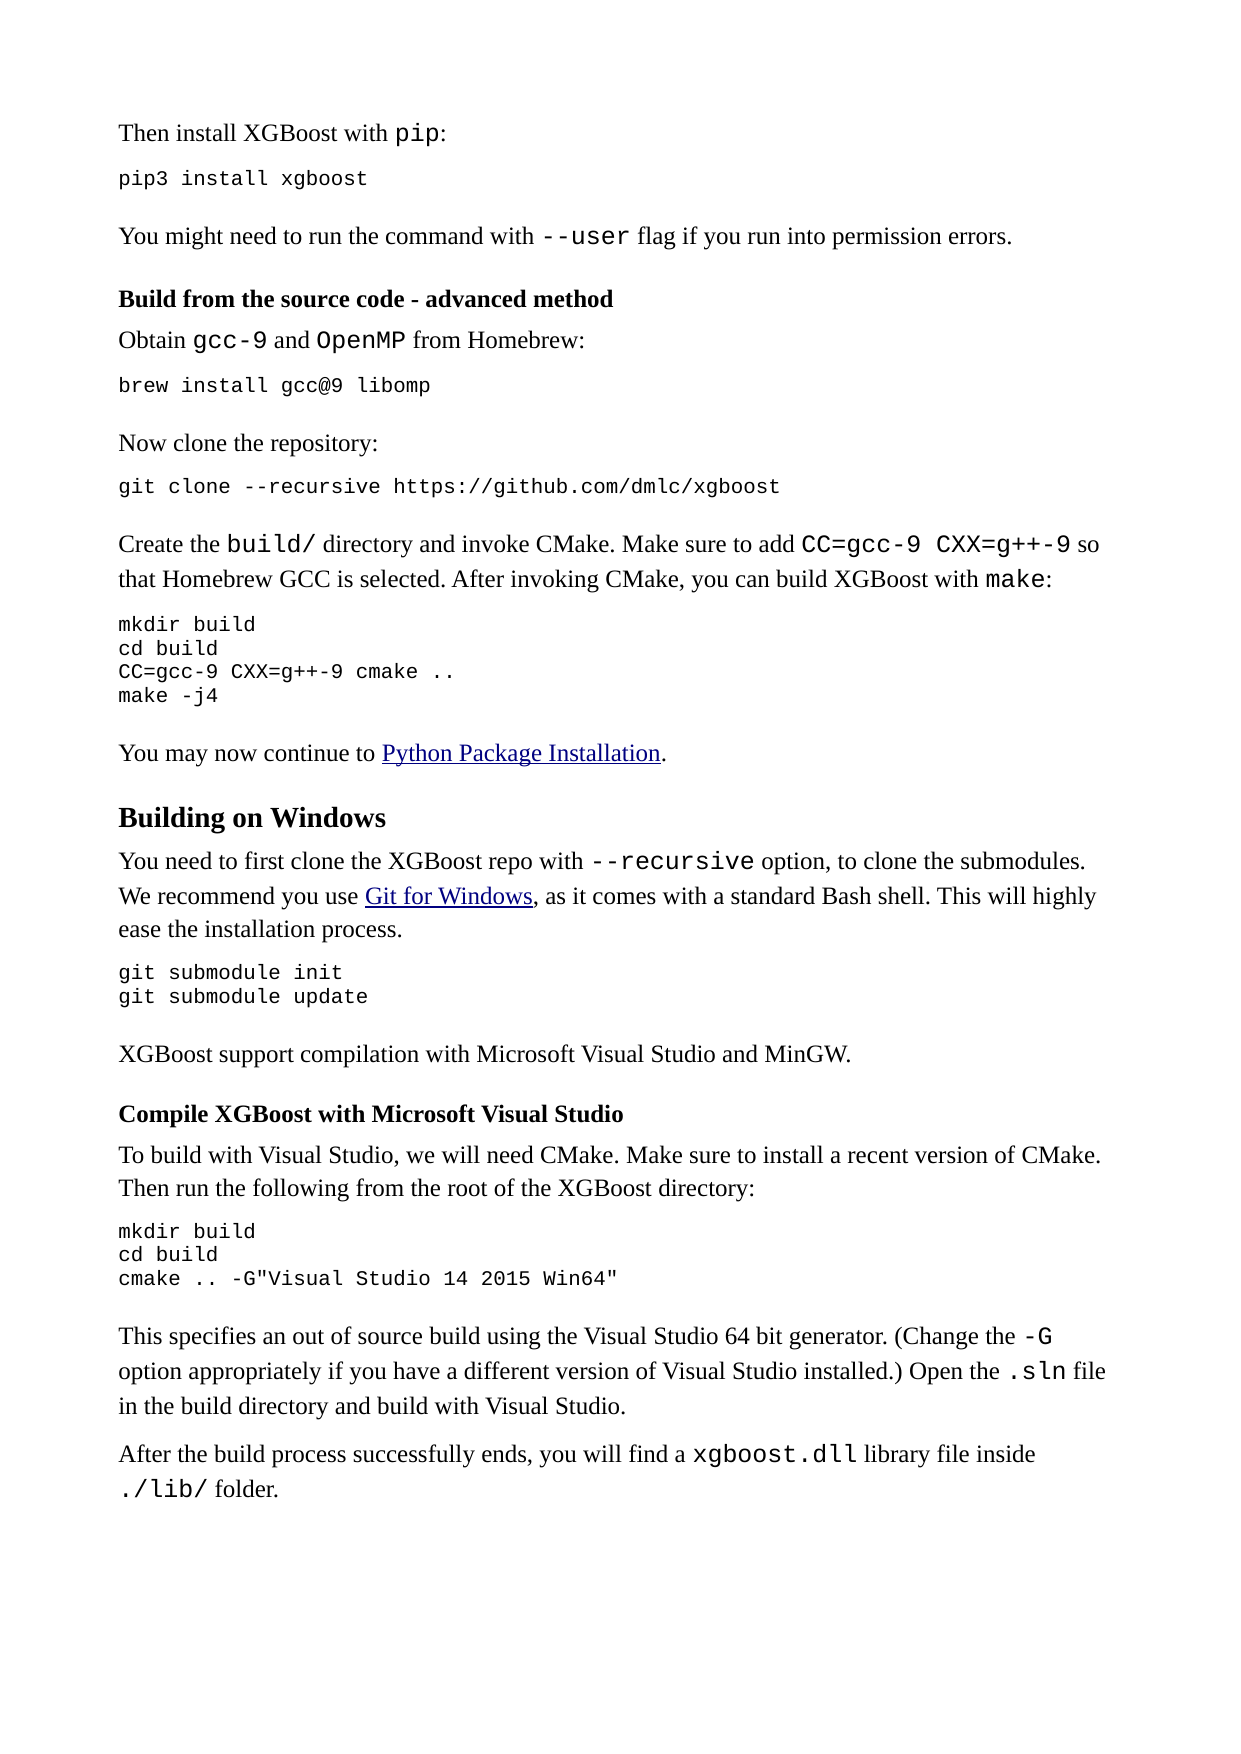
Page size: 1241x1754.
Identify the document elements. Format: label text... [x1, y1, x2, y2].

text git submodule update [118, 986, 1122, 1009]
text You may now continue to Python Package Installation. [118, 738, 1122, 767]
text git submodule init [118, 962, 1122, 986]
text Obtain gcc-9 and OpenMP from Homebrew: [118, 325, 1122, 356]
subtitle Building on Windows [118, 800, 1122, 834]
text After the build process successfully ends, you will find a xgboost.dll library file inside ./lib/ folder. [118, 1439, 1122, 1505]
text pip3 install xgboost [118, 168, 1122, 192]
text CC=gcc-9 CXX=g++-9 cmake .. [118, 661, 1122, 685]
subtitle Compile XGBoost with Microsoft Visual Studio [118, 1099, 1122, 1128]
text XGBoost support compilation with Microsoft Visual Studio and MinGW. [118, 1039, 1122, 1067]
text cd build [118, 638, 1122, 661]
subtitle Build from the source code - advanced method [118, 284, 1122, 312]
text Create the build/ directory and invoke CMake. Make sure to add CC=gcc-9 CXX=g++-9 so that Homebrew GCC is selected. After invoking CMake, you can build XGBoost with make: [118, 529, 1122, 595]
text Then install XGBoost with pip: [118, 118, 1122, 149]
text brew install gcc@9 libomp [118, 375, 1122, 399]
text You need to first clone the XGBoost repo with --recursive option, to clone the submodules. We recommend you use Git for Windows, as it comes with a standard Bash shell. This will highly ease the installation process. [118, 846, 1122, 943]
text To build with Visual Studio, we will need CMake. Make sure to install a recent version of CMake. Then run the following from the root of the XGBoost directory: [118, 1140, 1122, 1202]
text This specifies an out of source build using the Visual Studio 64 bit generator. (Change the -G option appropriately if you have a different version of Visual Studio installed.) Open the .sln file in the build directory and build with Visual Studio. [118, 1321, 1122, 1420]
text Now clone the repository: [118, 428, 1122, 457]
text cd build [118, 1244, 1122, 1268]
text mkdir build [118, 1221, 1122, 1244]
text make -j4 [118, 685, 1122, 708]
text cmake .. -G"Visual Studio 14 2015 Win64" [118, 1268, 1122, 1292]
text You might need to run the command with --user flag if you run into permission errors. [118, 221, 1122, 252]
text mkdir build [118, 614, 1122, 638]
text git clone --recursive https://github.com/dmlc/xgboost [118, 476, 1122, 499]
